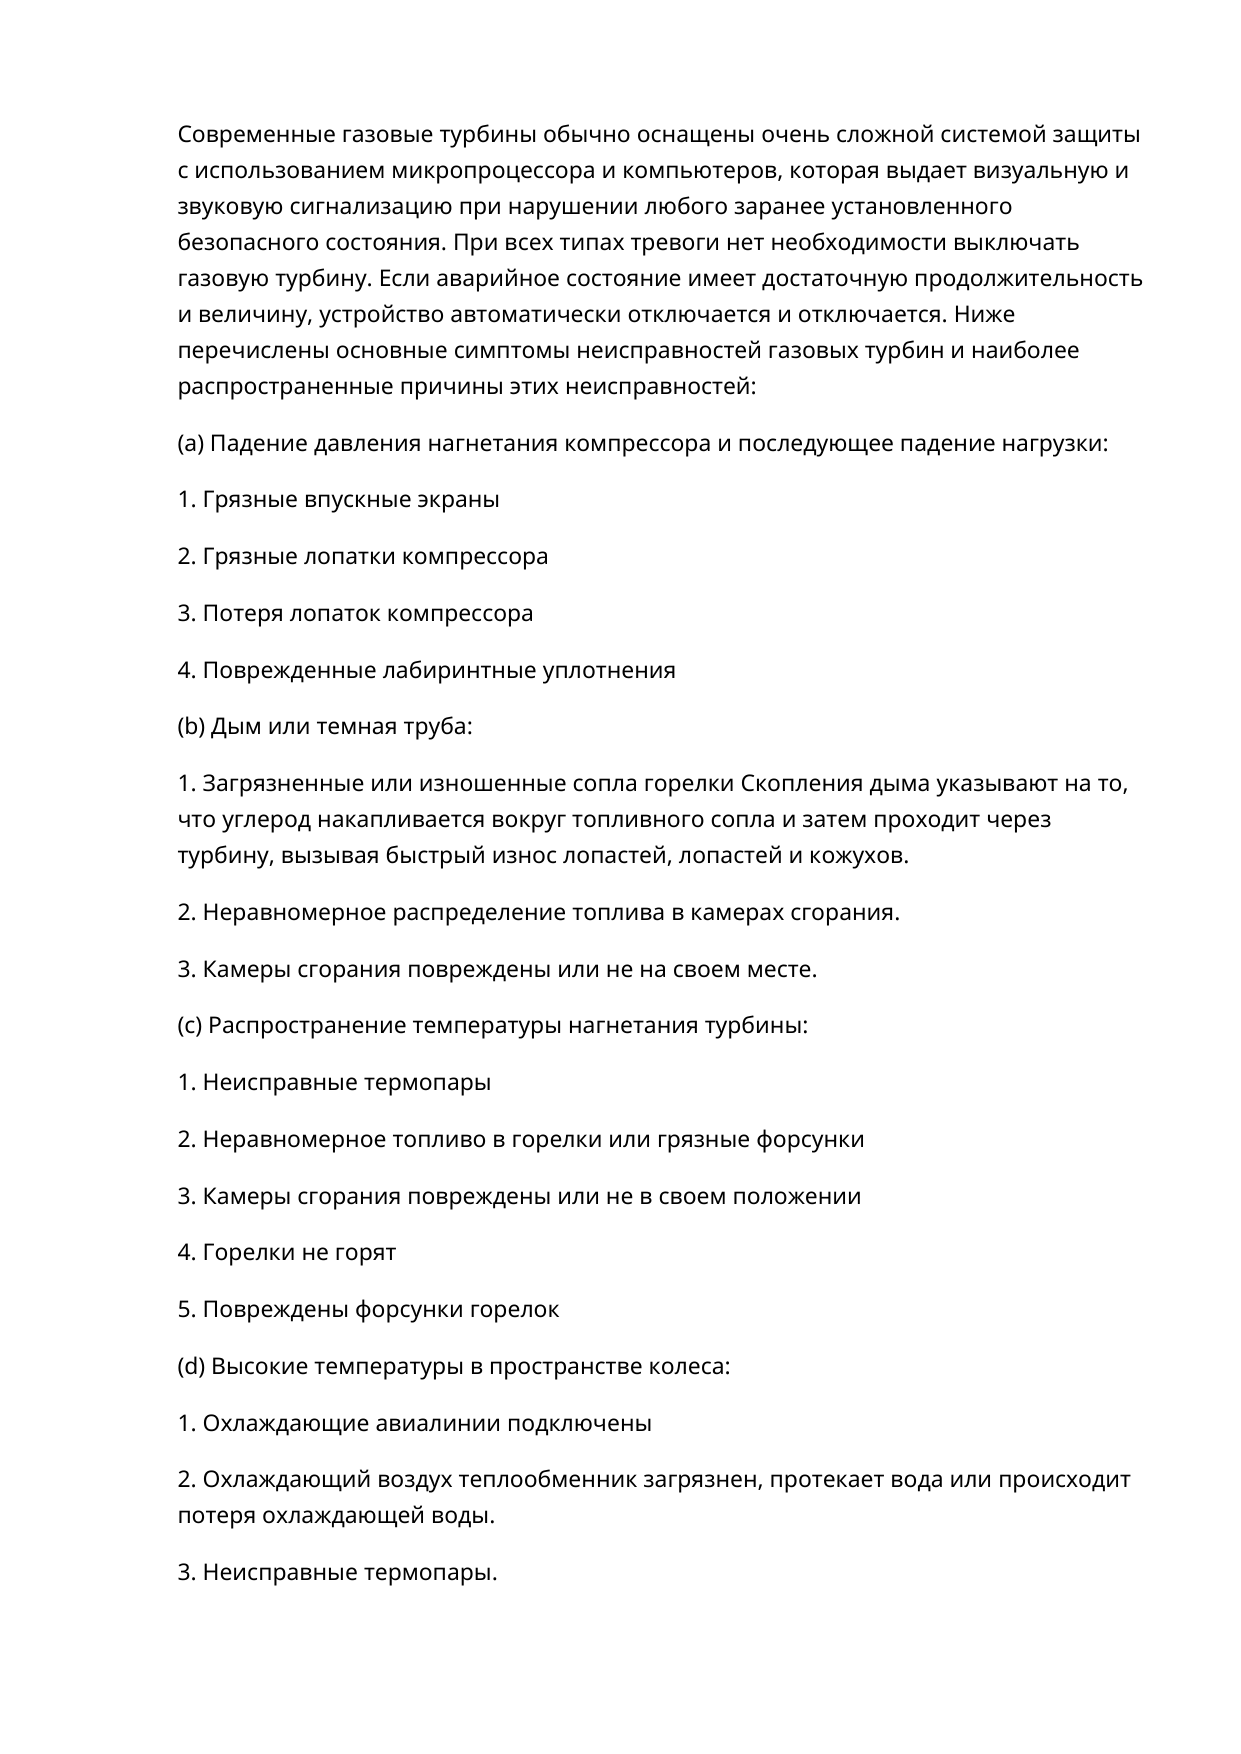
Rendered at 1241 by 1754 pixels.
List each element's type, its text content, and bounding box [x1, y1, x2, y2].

text (c) Распространение температуры нагнетания турбины: [177, 1009, 1152, 1041]
text 2. Неравномерное распределение топлива в камерах сгорания. [177, 896, 1152, 927]
text 3. Камеры сгорания повреждены или не в своем положении [177, 1179, 1152, 1211]
text 2. Грязные лопатки компрессора [177, 540, 1152, 571]
text 1. Охлаждающие авиалинии подключены [177, 1407, 1152, 1438]
text 1. Неисправные термопары [177, 1066, 1152, 1097]
text 2. Охлаждающий воздух теплообменник загрязнен, протекает вода или происходит потеря охлаждающей воды. [177, 1463, 1152, 1531]
text (a) Падение давления нагнетания компрессора и последующее падение нагрузки: [177, 426, 1152, 458]
text (b) Дым или темная труба: [177, 710, 1152, 742]
text 2. Неравномерное топливо в горелки или грязные форсунки [177, 1123, 1152, 1154]
text 1. Загрязненные или изношенные сопла горелки Скопления дыма указывают на то, что углерод накапливается вокруг топливного сопла и затем проходит через турбину, вызывая быстрый износ лопастей, лопастей и кожухов. [177, 767, 1152, 870]
text 3. Камеры сгорания повреждены или не на своем месте. [177, 952, 1152, 984]
text 4. Горелки не горят [177, 1236, 1152, 1268]
text Современные газовые турбины обычно оснащены очень сложной системой защиты с использованием микропроцессора и компьютеров, которая выдает визуальную и звуковую сигнализацию при нарушении любого заранее установленного безопасного состояния. При всех типах тревоги нет необходимости выключать газовую турбину. Если аварийное состояние имеет достаточную продолжительность и величину, устройство автоматически отключается и отключается. Ниже перечислены основные симптомы неисправностей газовых турбин и наиболее распространенные причины этих неисправностей: [177, 118, 1152, 401]
text 4. Поврежденные лабиринтные уплотнения [177, 653, 1152, 685]
text 5. Повреждены форсунки горелок [177, 1293, 1152, 1324]
text 3. Неисправные термопары. [177, 1556, 1152, 1587]
text (d) Высокие температуры в пространстве колеса: [177, 1350, 1152, 1381]
text 1. Грязные впускные экраны [177, 483, 1152, 514]
text 3. Потеря лопаток компрессора [177, 597, 1152, 628]
